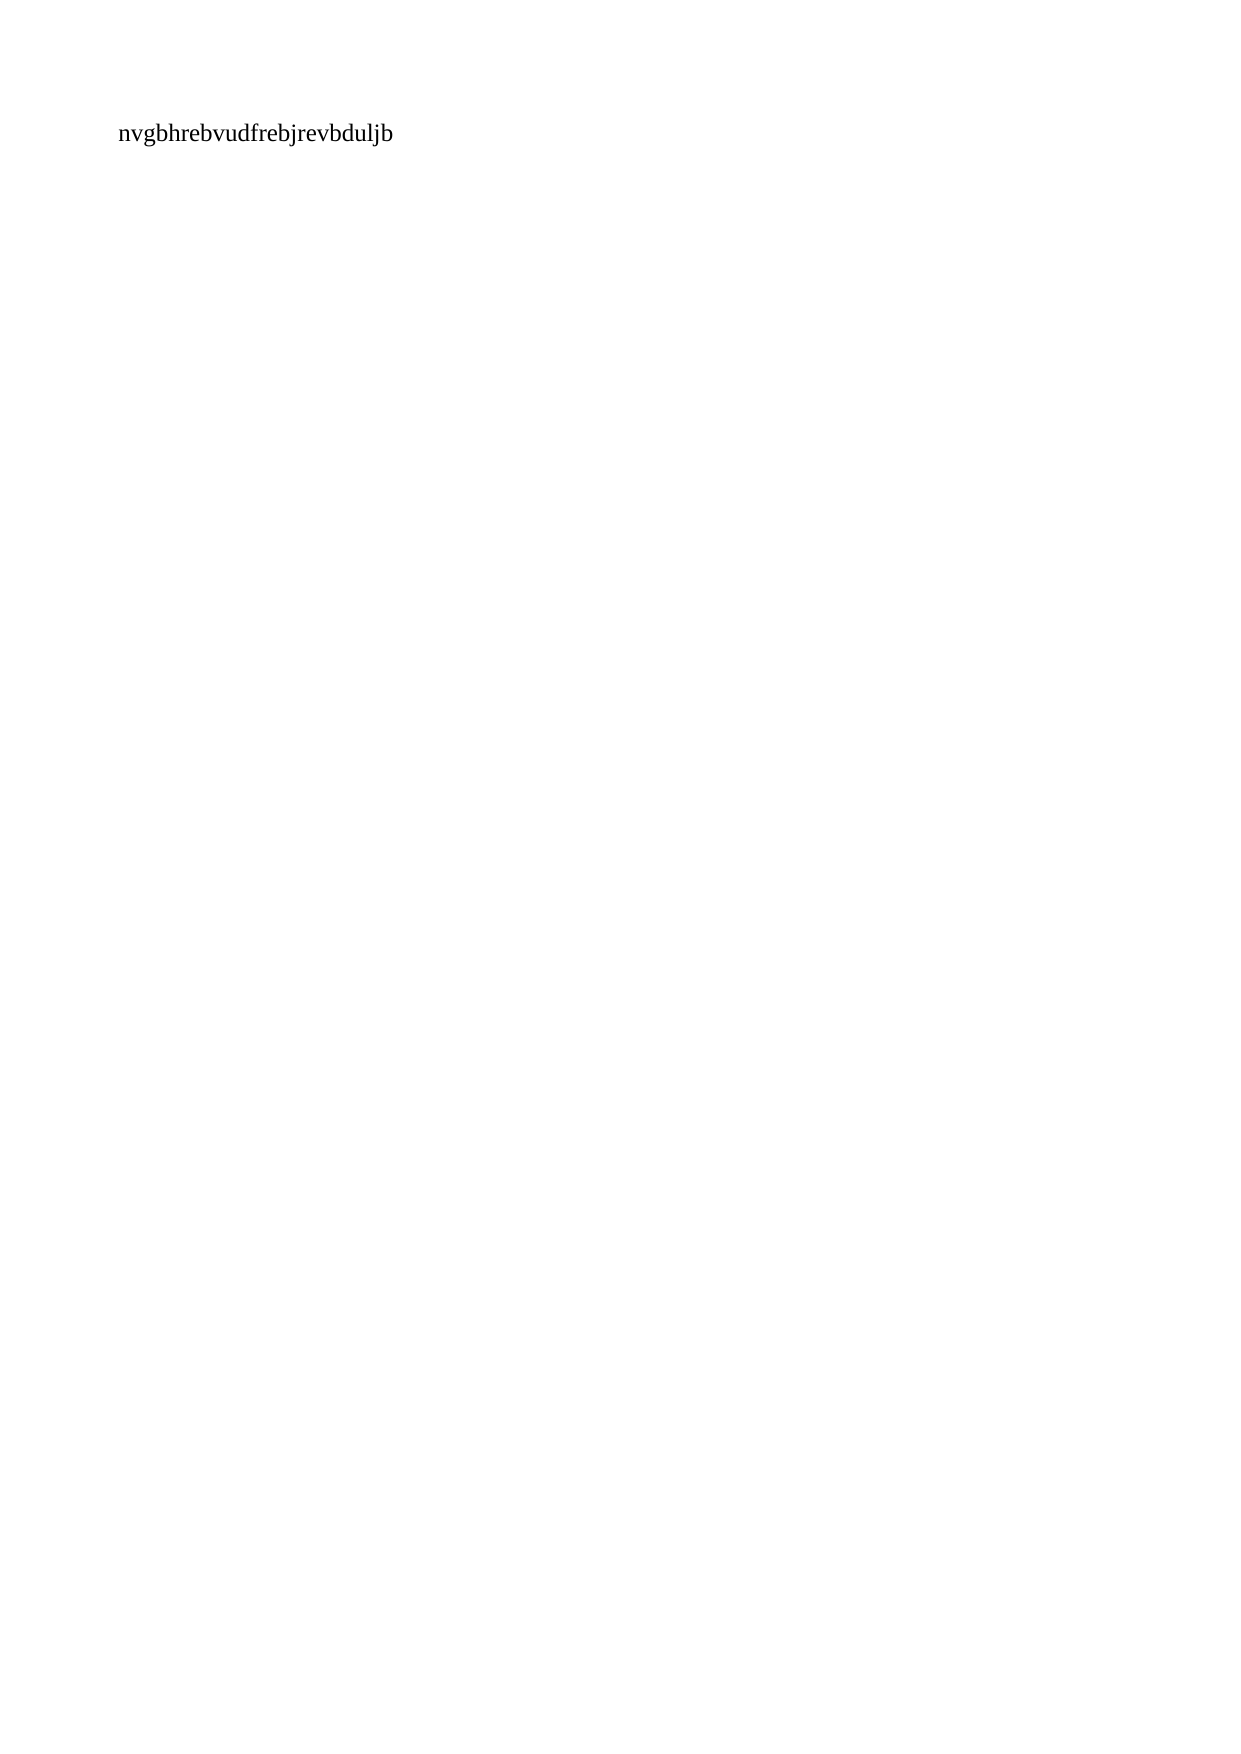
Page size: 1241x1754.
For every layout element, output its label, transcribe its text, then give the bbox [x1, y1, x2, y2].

text nvgbhrebvudfrebjrevbduljb [118, 118, 1122, 147]
